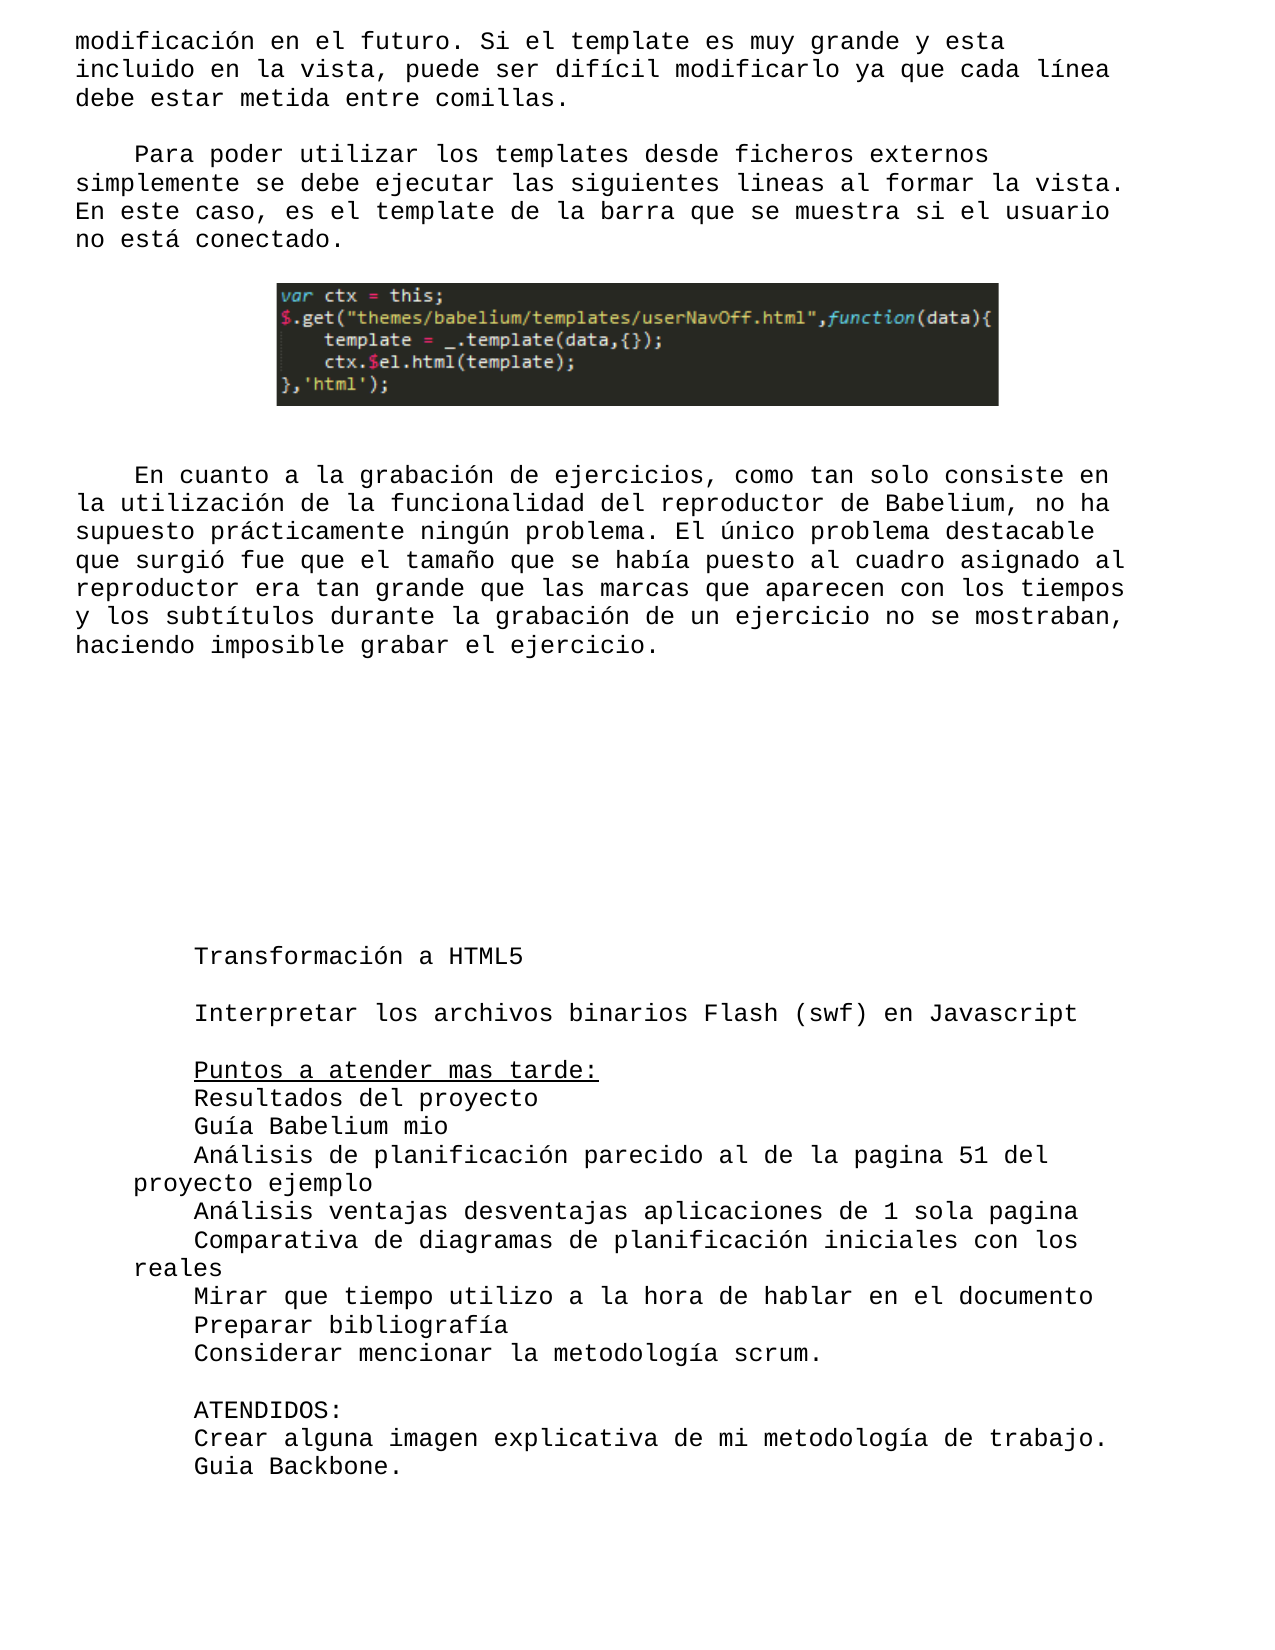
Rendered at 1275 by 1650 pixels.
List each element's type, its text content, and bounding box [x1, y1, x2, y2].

text ATENDIDOS: [133, 1397, 1137, 1426]
text Preparar bibliografía [133, 1312, 1137, 1341]
text Análisis de planificación parecido al de la pagina 51 del proyecto ejemplo [133, 1142, 1137, 1199]
text modificación en el futuro. Si el template es muy grande y esta incluido en la vista, puede ser difícil modificarlo ya que cada línea debe estar metida entre comillas. [75, 29, 1135, 114]
text Interpretar los archivos binarios Flash (swf) en Javascript [133, 1001, 1137, 1029]
text Guia Backbone. [133, 1454, 1137, 1482]
text Comparativa de diagramas de planificación iniciales con los reales [133, 1227, 1137, 1284]
text Resultados del proyecto [133, 1086, 1137, 1114]
text Para poder utilizar los templates desde ficheros externos simplemente se debe ejecutar las siguientes lineas al formar la vista. En este caso, es el template de la barra que se muestra si el usuario no está conectado. [75, 142, 1135, 255]
text Análisis ventajas desventajas aplicaciones de 1 sola pagina [133, 1199, 1137, 1227]
text Crear alguna imagen explicativa de mi metodología de trabajo. [133, 1426, 1137, 1454]
text Considerar mencionar la metodología scrum. [133, 1341, 1137, 1369]
text Puntos a atender mas tarde: [133, 1057, 1137, 1086]
text Guía Babelium mio [133, 1114, 1137, 1142]
text Mirar que tiempo utilizo a la hora de hablar en el documento [133, 1284, 1137, 1312]
text Transformación a HTML5 [133, 944, 1137, 972]
picture [276, 283, 999, 406]
text En cuanto a la grabación de ejercicios, como tan solo consiste en la utilización de la funcionalidad del reproductor de Babelium, no ha supuesto prácticamente ningún problema. El único problema destacable que surgió fue que el tamaño que se había puesto al cuadro asignado al reproductor era tan grande que las marcas que aparecen con los tiempos y los subtítulos durante la grabación de un ejercicio no se mostraban, haciendo imposible grabar el ejercicio. [75, 462, 1135, 661]
